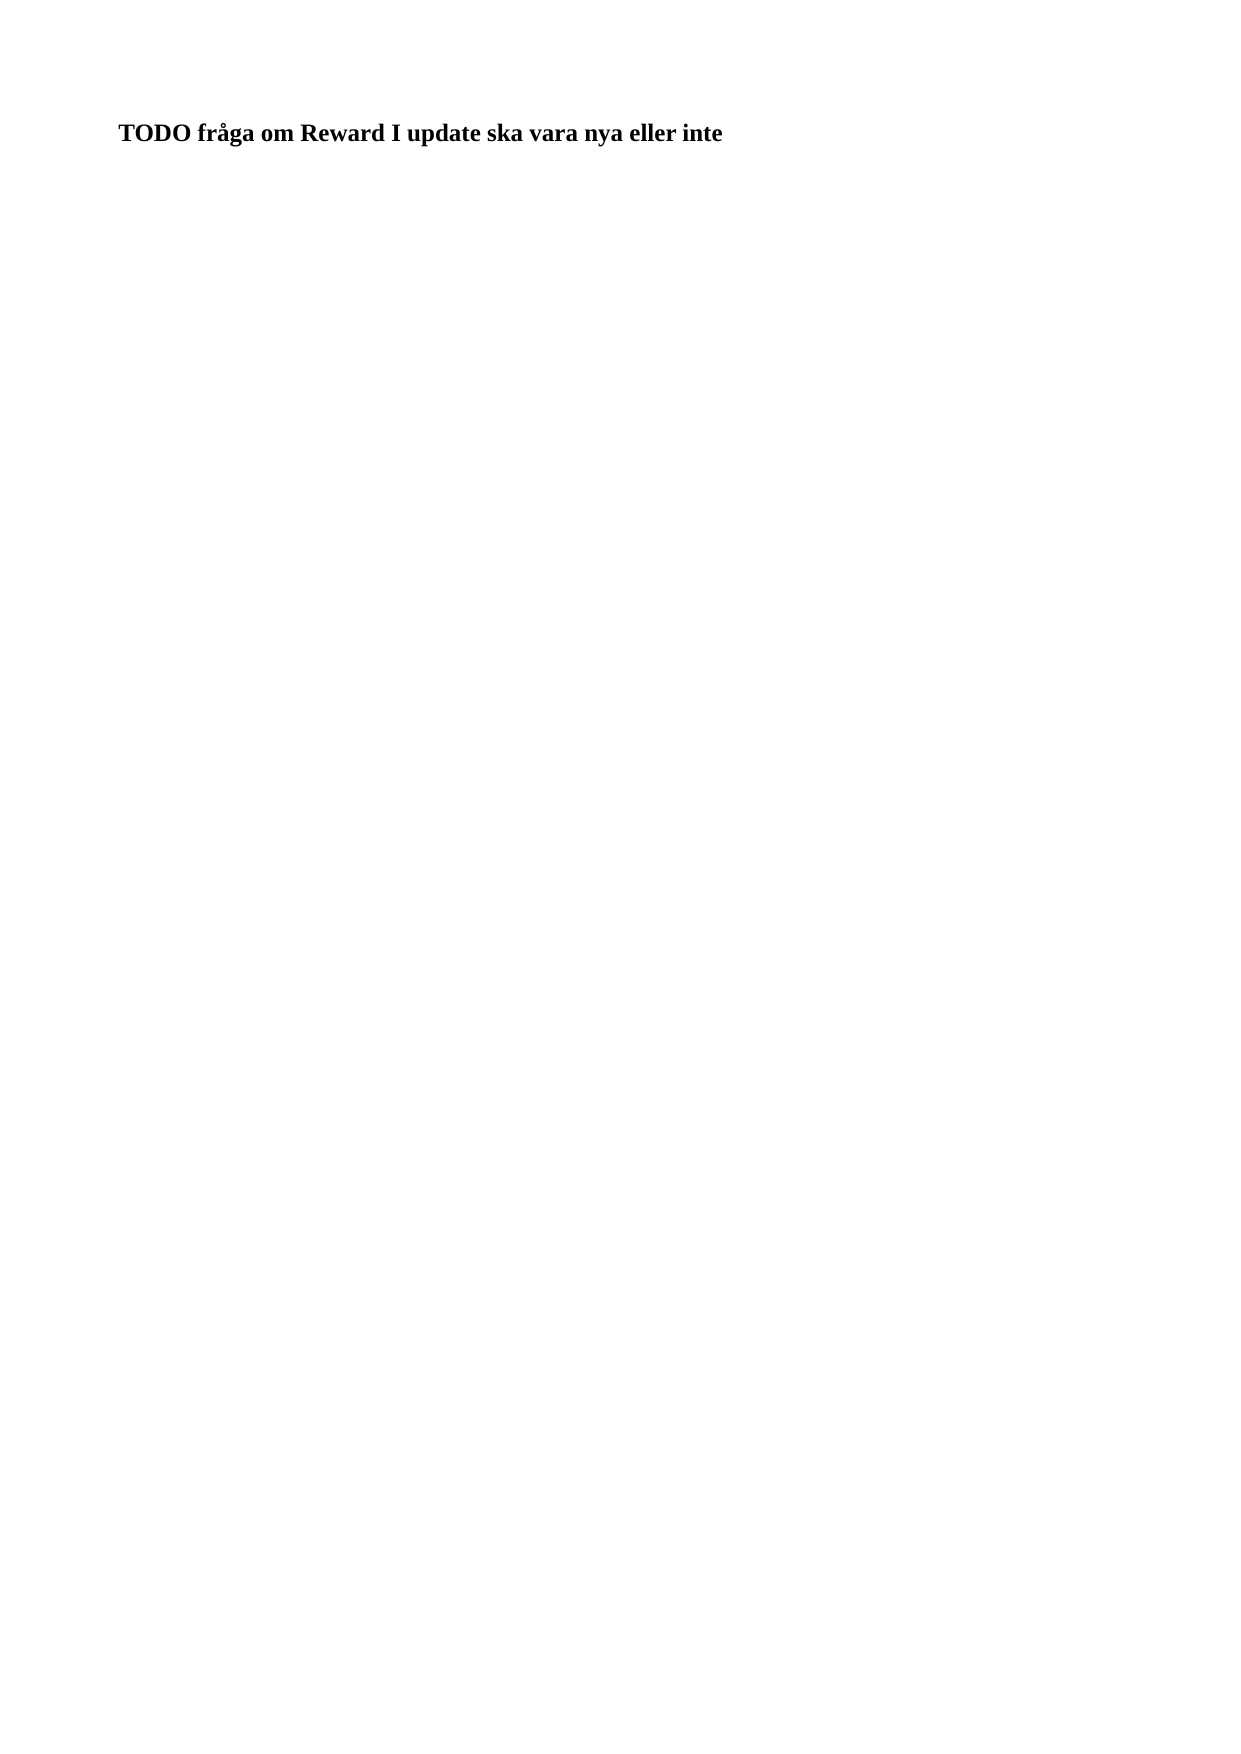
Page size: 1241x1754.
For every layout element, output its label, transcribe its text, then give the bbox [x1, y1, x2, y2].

text TODO fråga om Reward I update ska vara nya eller inte [118, 118, 1122, 147]
